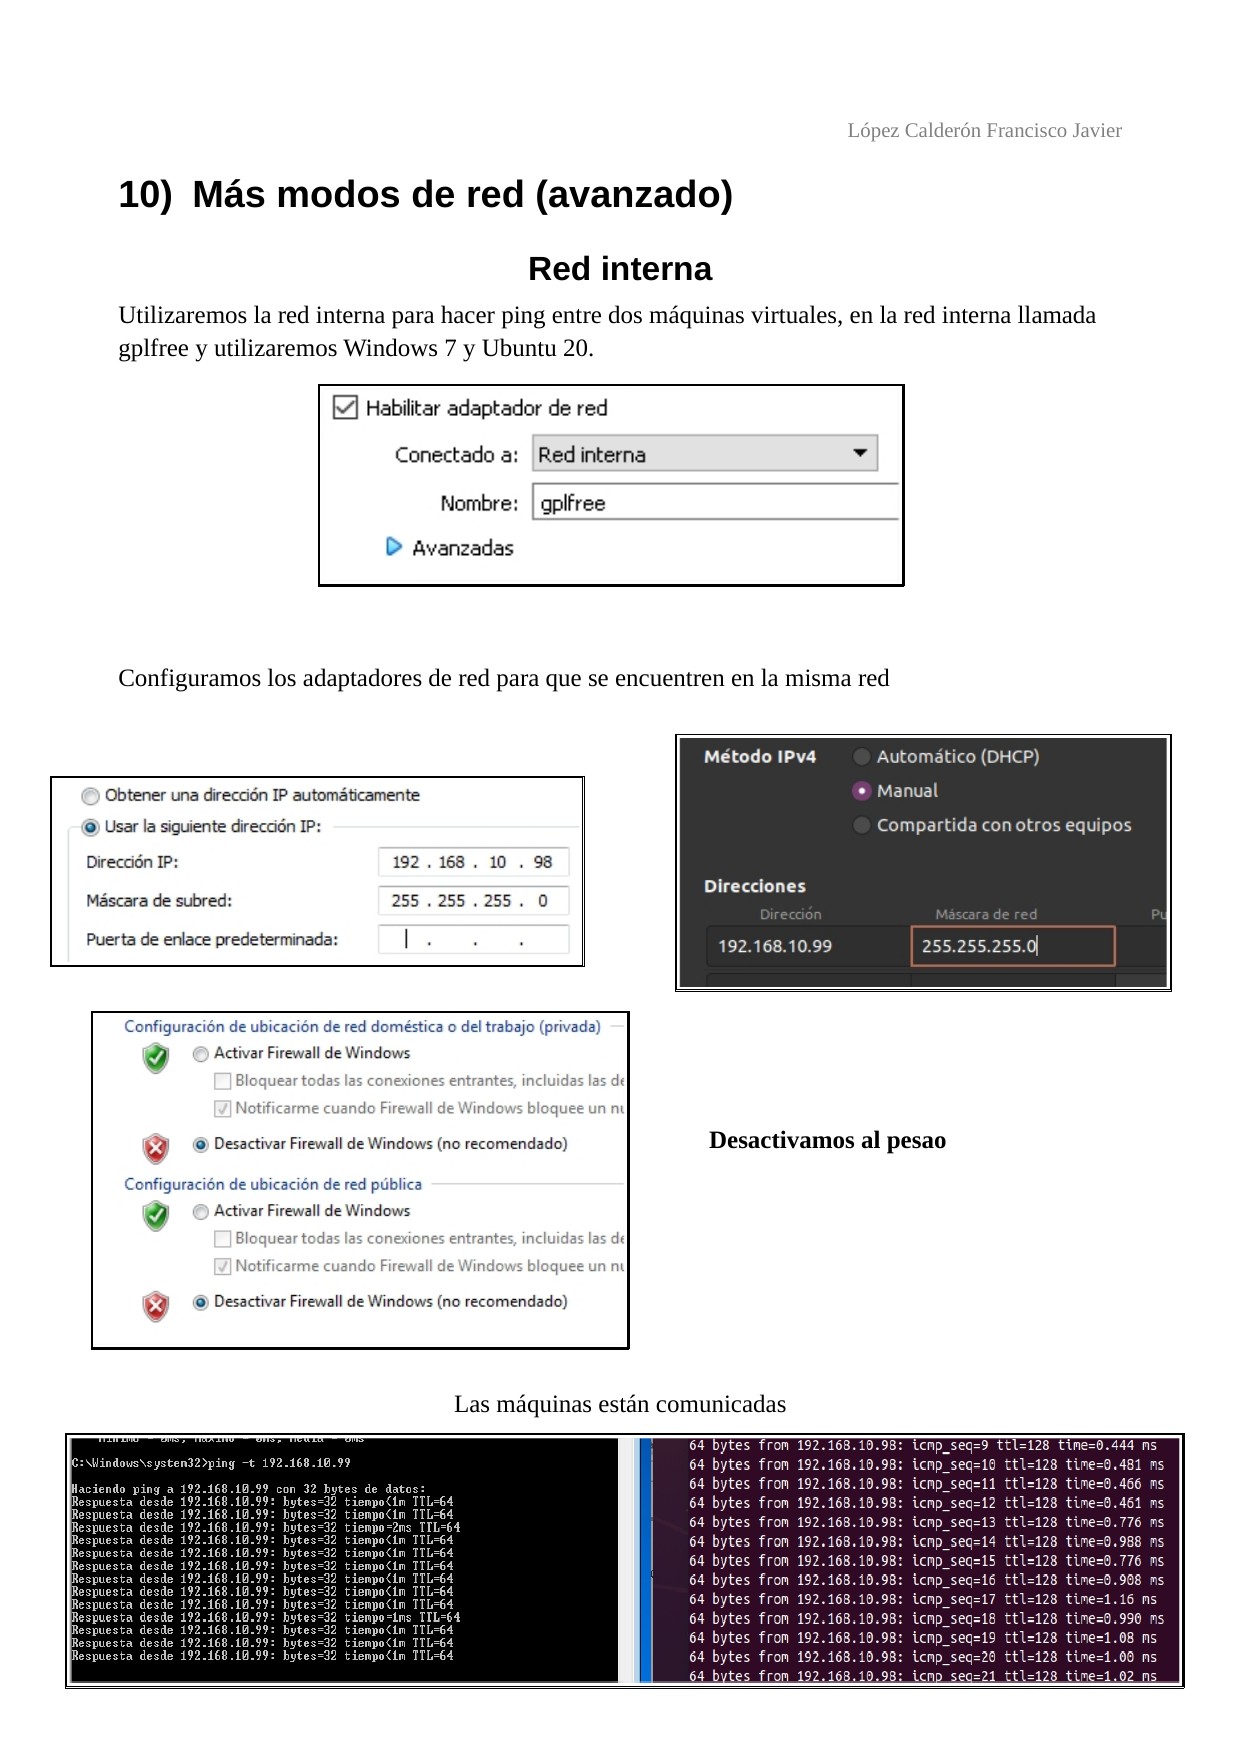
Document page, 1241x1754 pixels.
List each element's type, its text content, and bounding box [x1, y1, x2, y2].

picture [95, 1016, 625, 1345]
subtitle Más modos de red (avanzado) [118, 172, 1122, 215]
text Desactivamos al pesao [630, 1125, 1122, 1154]
picture [54, 780, 579, 962]
text [67, 1435, 1182, 1686]
picture [679, 738, 1167, 987]
text Las máquinas están comunicadas [118, 1389, 1122, 1418]
picture [69, 1438, 1180, 1683]
text Utilizaremos la red interna para hacer ping entre dos máquinas virtuales, en la red interna llamada gplfree y utilizaremos Windows 7 y Ubuntu 20. [118, 300, 1122, 362]
subtitle Red interna [118, 249, 1122, 287]
picture [322, 388, 900, 582]
text Configuramos los adaptadores de red para que se encuentren en la misma red [118, 663, 1122, 692]
